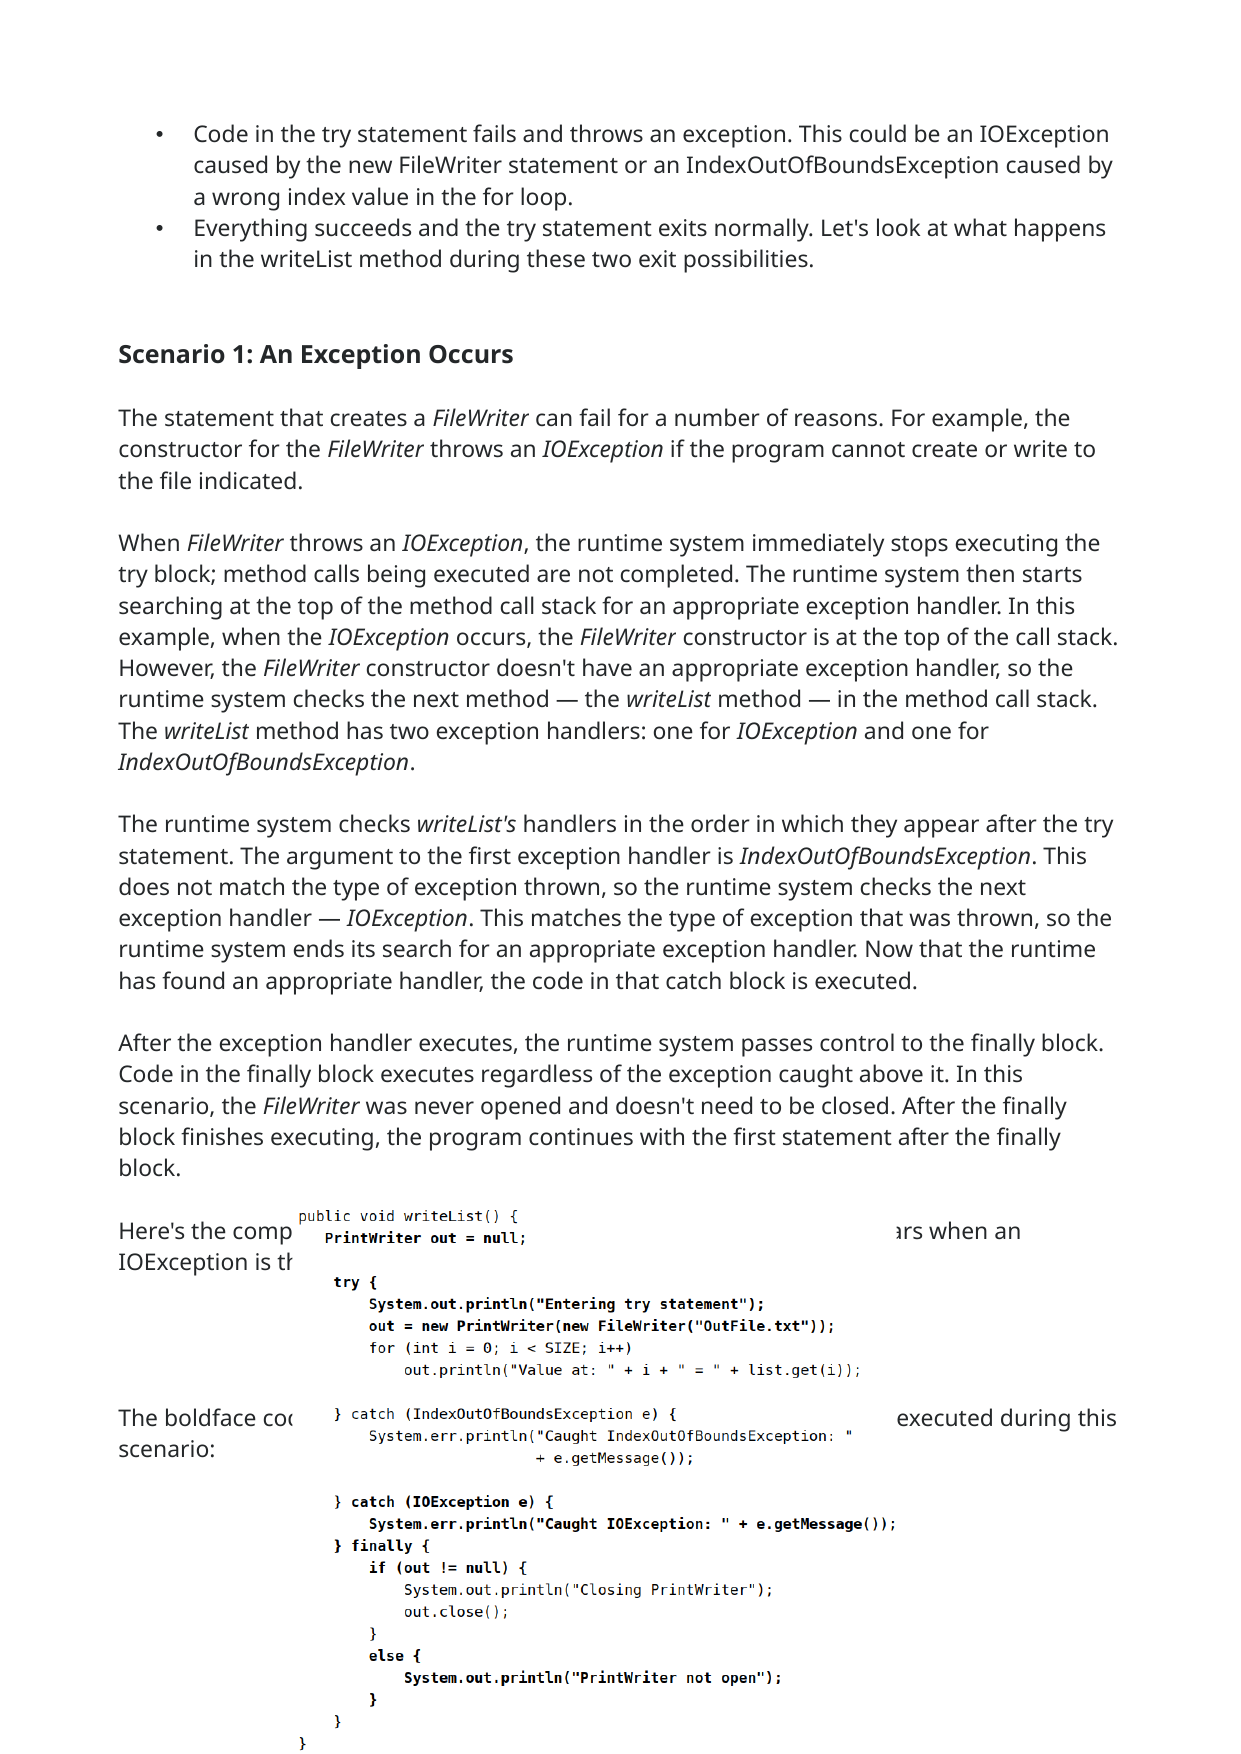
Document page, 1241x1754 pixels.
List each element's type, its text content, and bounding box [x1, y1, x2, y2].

list Everything succeeds and the try statement exits normally. Let's look at what happens in the writeList method during these two exit possibilities. [156, 212, 1122, 274]
text Scenario 1: An Exception Occurs [118, 337, 1122, 371]
text When FileWriter throws an IOException, the runtime system immediately stops executing the try block; method calls being executed are not completed. The runtime system then starts searching at the top of the method call stack for an appropriate exception handler. In this example, when the IOException occurs, the FileWriter constructor is at the top of the call stack. However, the FileWriter constructor doesn't have an appropriate exception handler, so the runtime system checks the next method — the writeList method — in the method call stack. The writeList method has two exception handlers: one for IOException and one for IndexOutOfBoundsException. [118, 527, 1122, 777]
text Here's the complete output from the ListOfNumbers program that appears when an IOException is thrown. [897, 1215, 1122, 1277]
text After the exception handler executes, the runtime system passes control to the finally block. Code in the finally block executes regardless of the exception caught above it. In this scenario, the FileWriter was never opened and doesn't need to be closed. After the finally block finishes executing, the program continues with the first statement after the finally block. [118, 1027, 1122, 1183]
text The boldface code in the following listing shows the statements that get executed during this scenario: [897, 1402, 1122, 1465]
text The statement that creates a FileWriter can fail for a number of reasons. For example, the constructor for the FileWriter throws an IOException if the program cannot create or write to the file indicated. [118, 402, 1122, 496]
text The boldface code in the following listing shows the statements that get executed during this scenario: [118, 1402, 292, 1465]
list Code in the try statement fails and throws an exception. This could be an IOException caused by the new FileWriter statement or an IndexOutOfBoundsException caused by a wrong index value in the for loop. [156, 118, 1122, 212]
picture [292, 1207, 897, 1754]
text The runtime system checks writeList's handlers in the order in which they appear after the try statement. The argument to the first exception handler is IndexOutOfBoundsException. This does not match the type of exception thrown, so the runtime system checks the next exception handler — IOException. This matches the type of exception that was thrown, so the runtime system ends its search for an appropriate exception handler. Now that the runtime has found an appropriate handler, the code in that catch block is executed. [118, 808, 1122, 996]
text Here's the complete output from the ListOfNumbers program that appears when an IOException is thrown. [118, 1215, 292, 1277]
